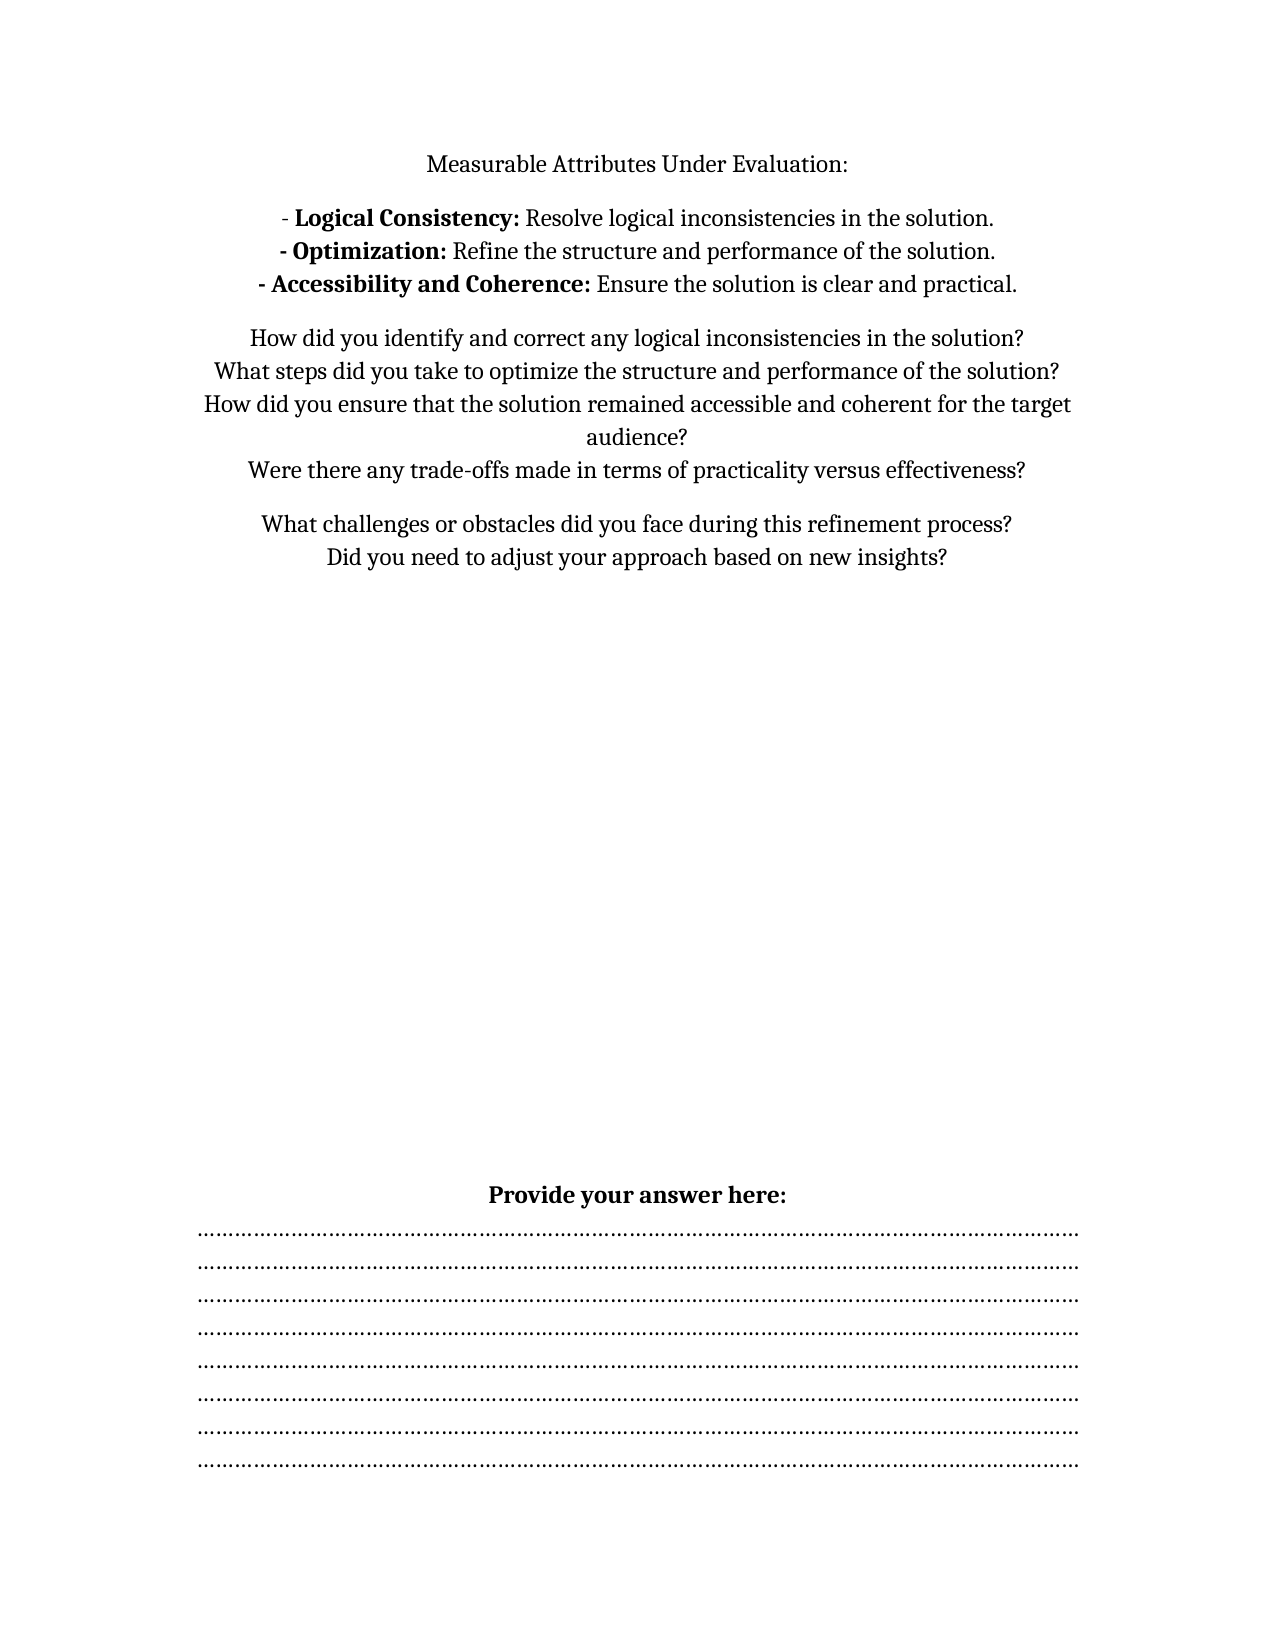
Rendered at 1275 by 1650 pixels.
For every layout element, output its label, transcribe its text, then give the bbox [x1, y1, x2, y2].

text Measurable Attributes Under Evaluation: [187, 150, 1087, 179]
text What challenges or obstacles did you face during this refinement process? Did you need to adjust your approach based on new insights? [187, 510, 1087, 571]
text - Logical Consistency: Resolve logical inconsistencies in the solution. - Optimization: Refine the structure and performance of the solution. - Accessibility and Coherence: Ensure the solution is clear and practical. [187, 204, 1087, 299]
text How did you identify and correct any logical inconsistencies in the solution? What steps did you take to optimize the structure and performance of the solution? How did you ensure that the solution remained accessible and coherent for the target audience? Were there any trade-offs made in terms of practicality versus effectiveness? [187, 324, 1087, 484]
text Provide your answer here: ………………………………………………………………………………………………………………………………………………………………………………………………………………………………………………………………………………………………………………………………………………………………………………………………………………………………………………………………………………………………………………………………………………………………………………………………………………………………………………………………………………………………………………………………………………………………………………………………………………………………………………………………………………………………………………………………………………………………………………………………………………………………………… [187, 1181, 1087, 1473]
